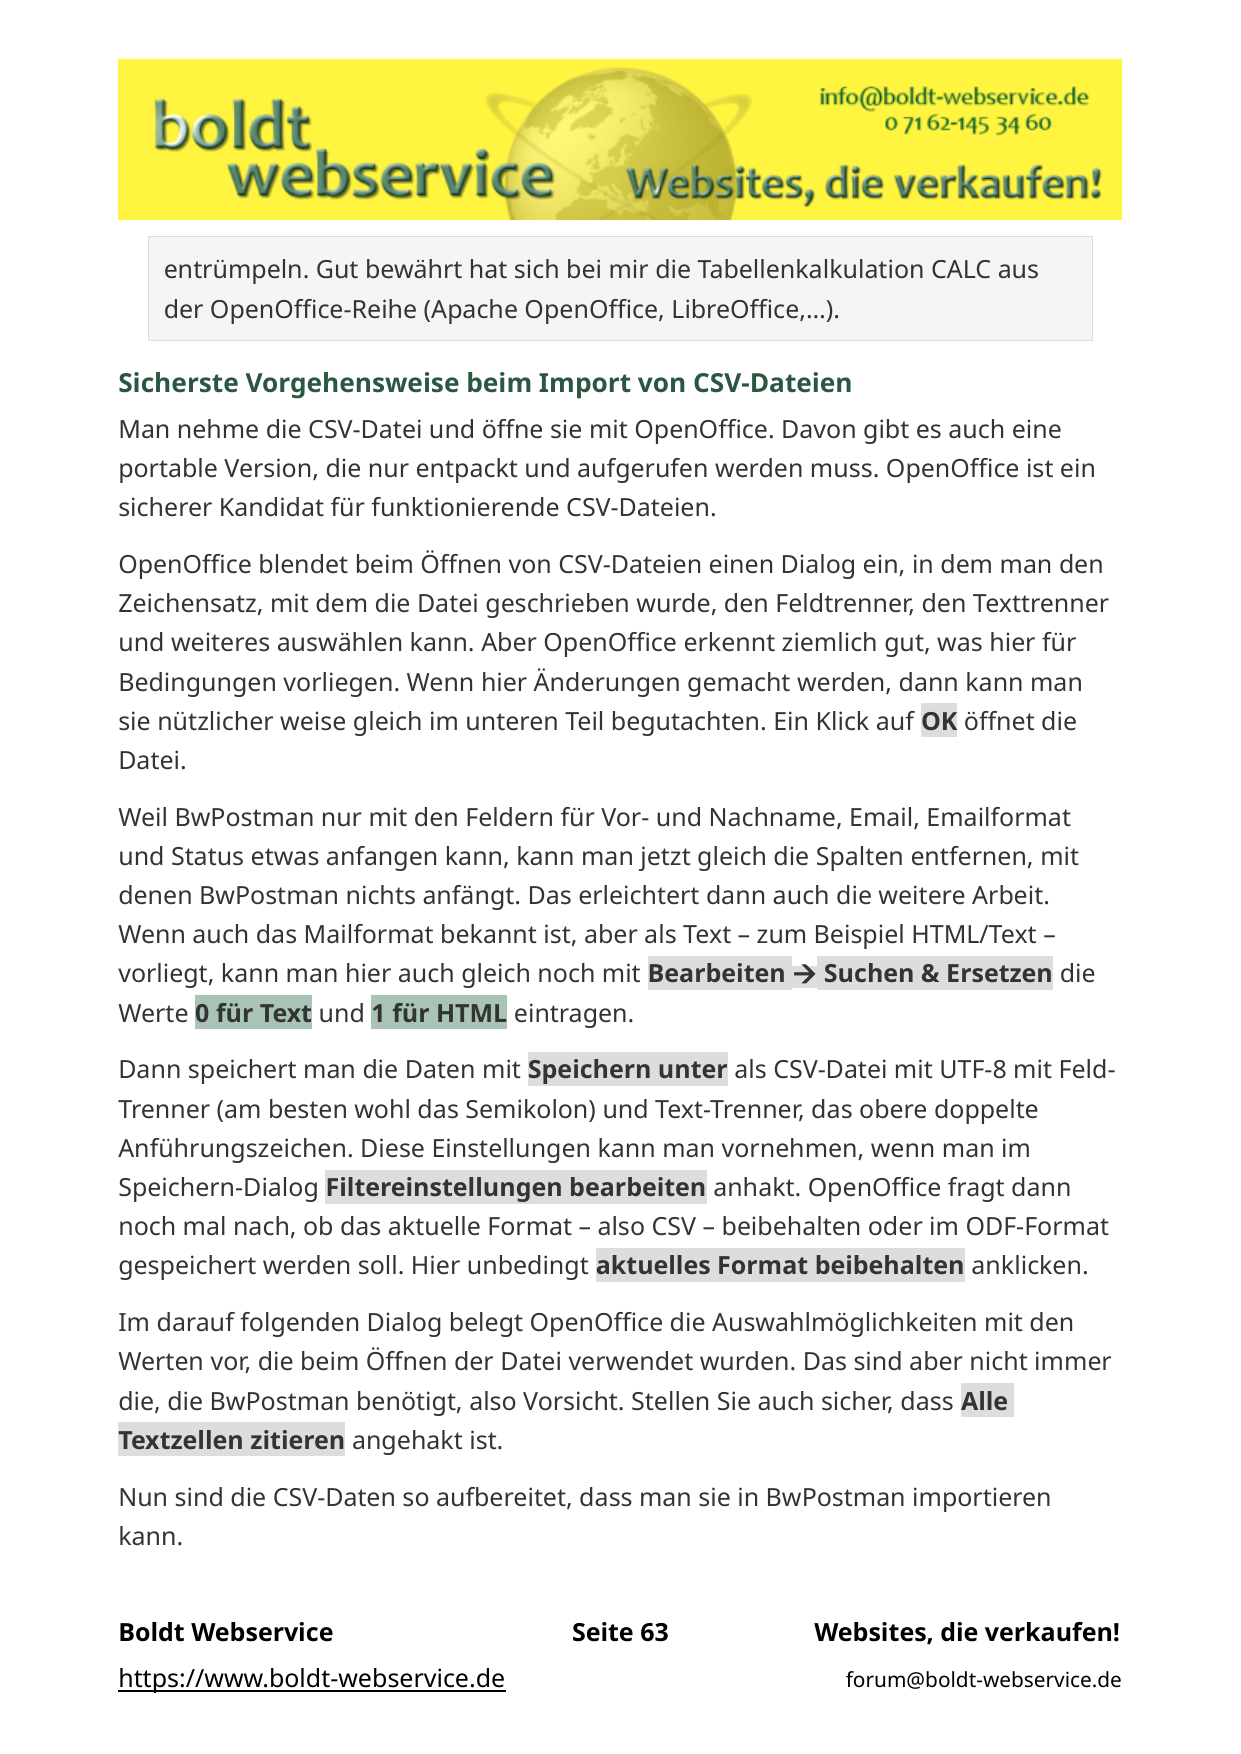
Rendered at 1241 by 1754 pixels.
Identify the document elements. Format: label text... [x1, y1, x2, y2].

text Nun sind die CSV-Daten so aufbereitet, dass man sie in BwPostman importieren kann. [118, 1479, 1122, 1552]
text Dann speichert man die Daten mit Speichern unter als CSV-Datei mit UTF-8 mit Feld-Trenner (am besten wohl das Semikolon) und Text-Trenner, das obere doppelte Anführungszeichen. Diese Einstellungen kann man vornehmen, wenn man im Speichern-Dialog Filtereinstellungen bearbeiten anhakt. OpenOffice fragt dann noch mal nach, ob das aktuelle Format – also CSV – beibehalten oder im ODF-Format gespeichert werden soll. Hier unbedingt aktuelles Format beibehalten anklicken. [118, 1052, 1122, 1282]
picture [118, 59, 1123, 220]
text Im darauf folgenden Dialog belegt OpenOffice die Auswahlmöglichkeiten mit den Werten vor, die beim Öffnen der Datei verwendet wurden. Das sind aber nicht immer die, die BwPostman benötigt, also Vorsicht. Stellen Sie auch sicher, dass Alle Textzellen zitieren angehakt ist. [118, 1305, 1122, 1456]
text Man nehme die CSV-Datei und öffne sie mit OpenOffice. Davon gibt es auch eine portable Version, die nur entpackt und aufgerufen werden muss. OpenOffice ist ein sicherer Kandidat für funktionierende CSV-Dateien. [118, 411, 1122, 524]
text OpenOffice blendet beim Öffnen von CSV-Dateien einen Dialog ein, in dem man den Zeichensatz, mit dem die Datei geschrieben wurde, den Feldtrenner, den Texttrenner und weiteres auswählen kann. Aber OpenOffice erkennt ziemlich gut, was hier für Bedingungen vorliegen. Wenn hier Änderungen gemacht werden, dann kann man sie nützlicher weise gleich im unteren Teil begutachten. Ein Klick auf OK öffnet die Datei. [118, 547, 1122, 777]
text entrümpeln. Gut bewährt hat sich bei mir die Tabellenkalkulation CALC aus der OpenOffice-Reihe (Apache OpenOffice, LibreOffice,…). [149, 237, 1092, 340]
subtitle Sicherste Vorgehensweise beim Import von CSV-Dateien [118, 364, 1122, 400]
text Weil BwPostman nur mit den Feldern für Vor- und Nachname, Email, Emailformat und Status etwas anfangen kann, kann man jetzt gleich die Spalten entfernen, mit denen BwPostman nichts anfängt. Das erleichtert dann auch die weitere Arbeit. Wenn auch das Mailformat bekannt ist, aber als Text – zum Beispiel HTML/Text – vorliegt, kann man hier auch gleich noch mit Bearbeiten  Suchen & Ersetzen die Werte 0 für Text und 1 für HTML eintragen. [118, 799, 1122, 1029]
